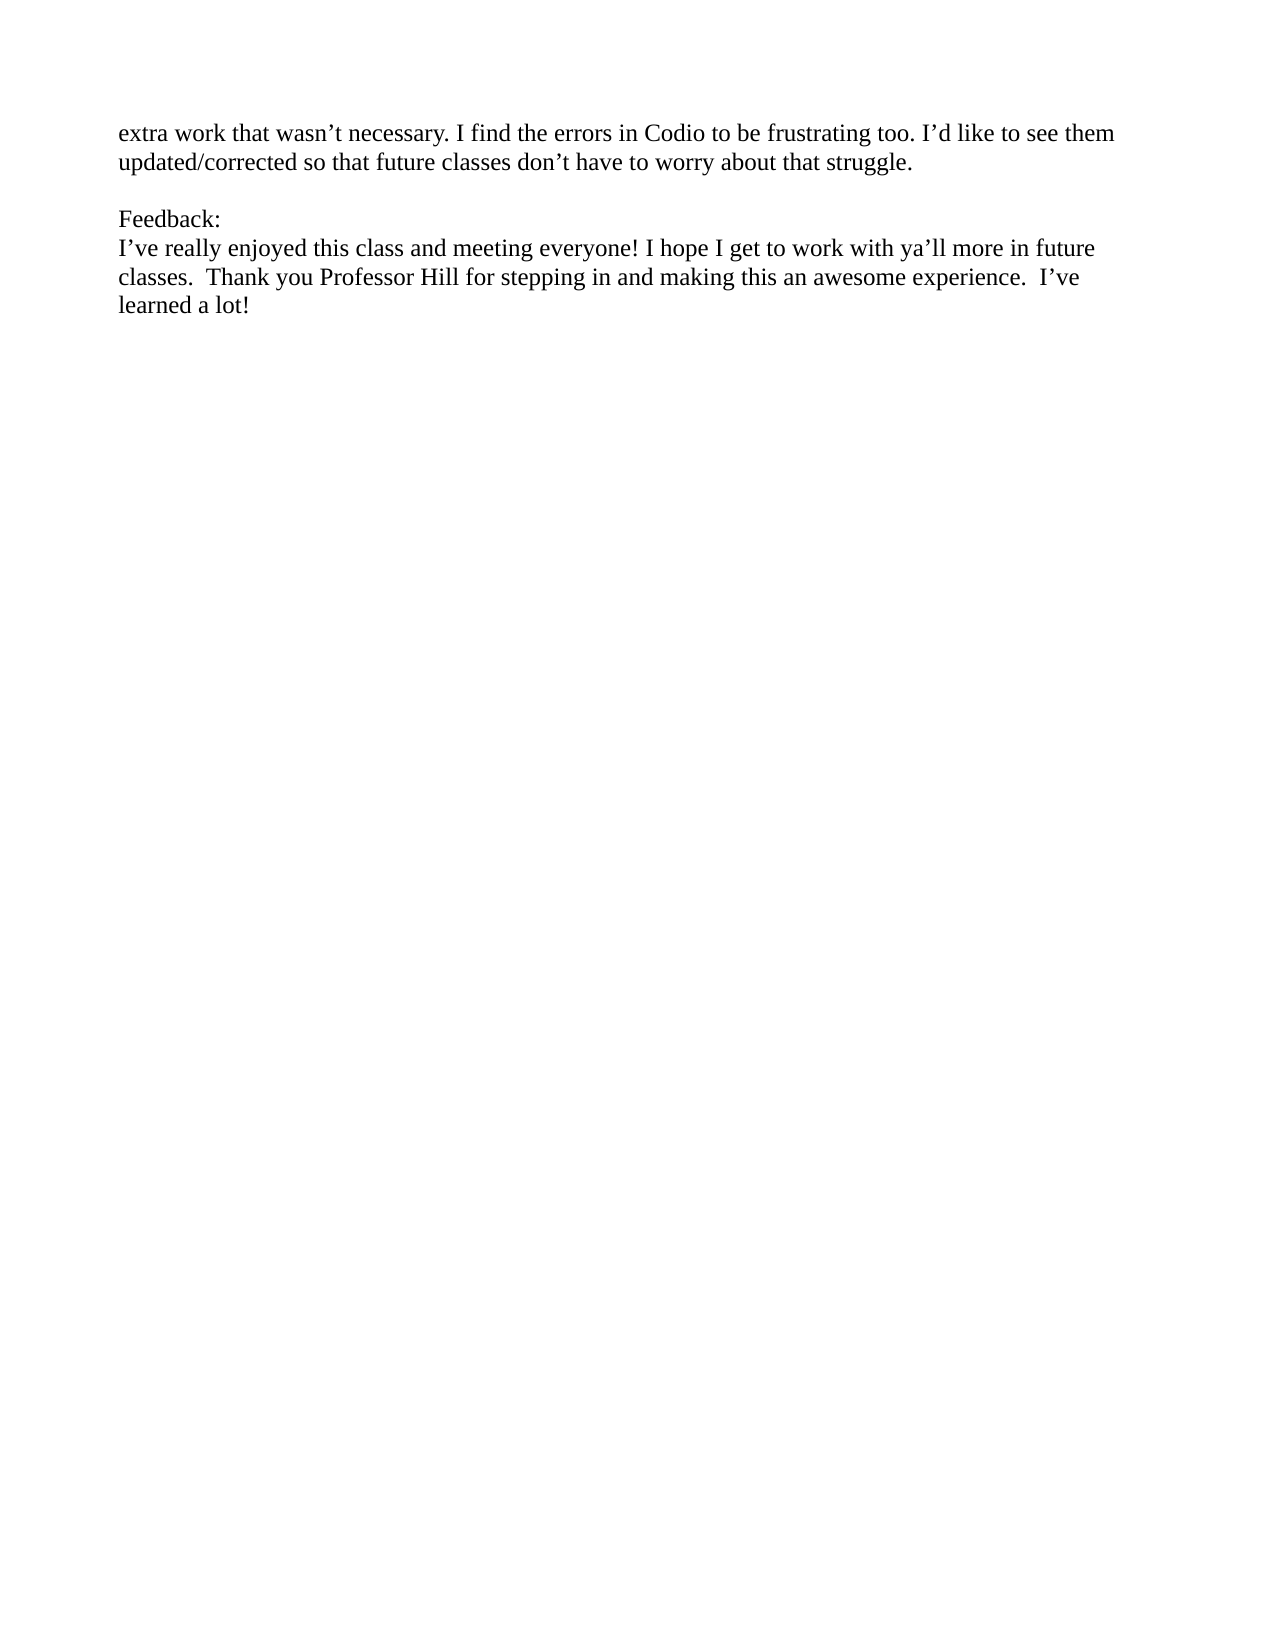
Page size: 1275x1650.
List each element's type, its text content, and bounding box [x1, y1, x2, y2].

text extra work that wasn’t necessary. I find the errors in Codio to be frustrating too. I’d like to see them updated/corrected so that future classes don’t have to worry about that struggle. [118, 118, 1157, 176]
text I’ve really enjoyed this class and meeting everyone! I hope I get to work with ya’ll more in future classes. Thank you Professor Hill for stepping in and making this an awesome experience. I’ve learned a lot! [118, 233, 1157, 319]
text Feedback: [118, 204, 1157, 233]
